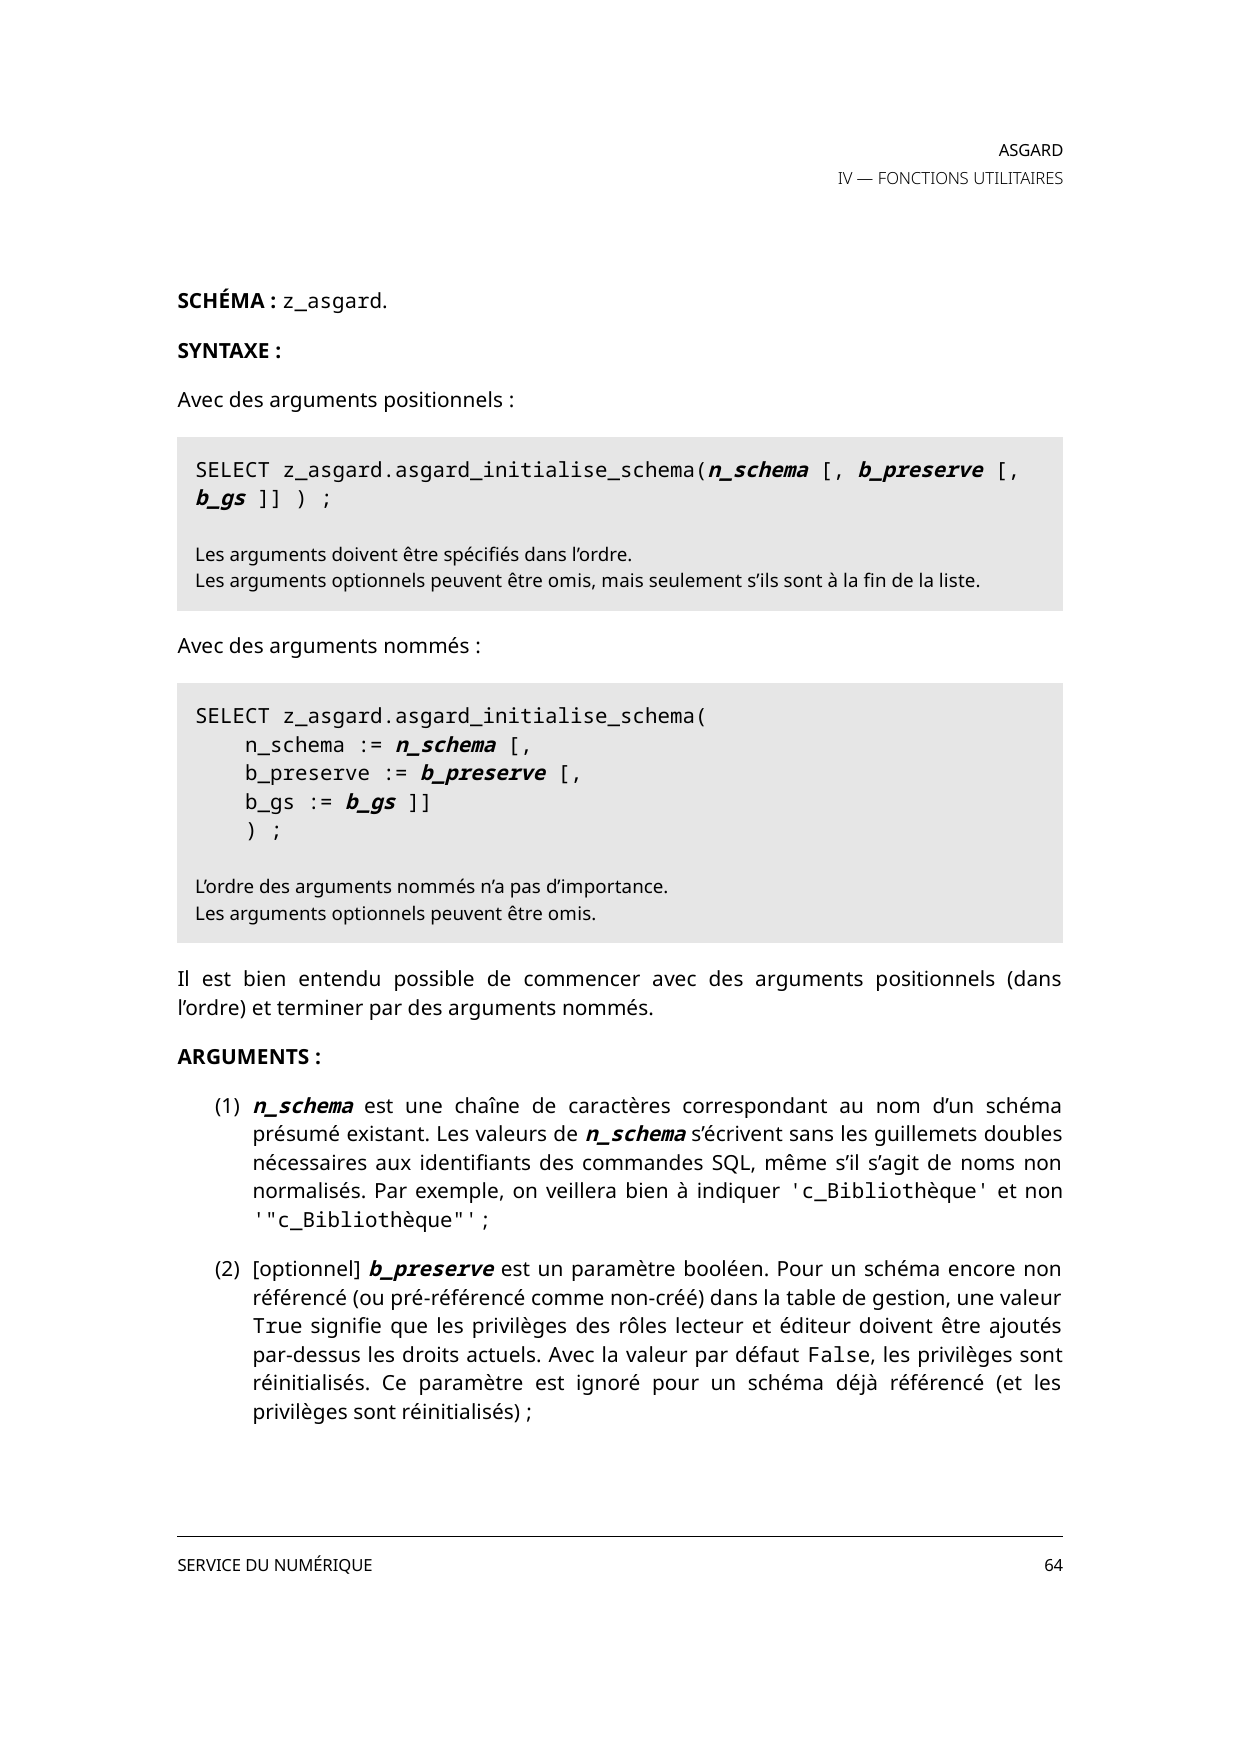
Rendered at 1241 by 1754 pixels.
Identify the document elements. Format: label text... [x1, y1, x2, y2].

text ) ; [177, 815, 1063, 844]
text Arguments : [177, 1042, 1063, 1070]
list n_schema est une chaîne de caractères correspondant au nom d’un schéma présumé existant. Les valeurs de n_schema s’écrivent sans les guillemets doubles nécessaires aux identifiants des commandes SQL, même s’il s’agit de noms non normalisés. Par exemple, on veillera bien à indiquer 'c_Bibliothèque' et non '"c_Bibliothèque"' ; [215, 1091, 1063, 1233]
text L’ordre des arguments nommés n’a pas d’importance. [177, 856, 1063, 899]
text SELECT z_asgard.asgard_initialise_schema( [177, 683, 1063, 730]
text Les arguments optionnels peuvent être omis. [177, 899, 1063, 943]
text b_preserve := b_preserve [, [177, 758, 1063, 787]
text SELECT z_asgard.asgard_initialise_schema(n_schema [, b_preserve [, b_gs ]] ) ; [177, 437, 1063, 512]
text Les arguments optionnels peuvent être omis, mais seulement s’ils sont à la fin de la liste. [177, 567, 1063, 611]
text Avec des arguments positionnels : [177, 385, 1063, 413]
text b_gs := b_gs ]] [177, 787, 1063, 815]
text Il est bien entendu possible de commencer avec des arguments positionnels (dans l’ordre) et terminer par des arguments nommés. [177, 964, 1063, 1021]
text Schéma : z_asgard. [177, 286, 1063, 315]
list [optionnel] b_preserve est un paramètre booléen. Pour un schéma encore non référencé (ou pré-référencé comme non-créé) dans la table de gestion, une valeur True signifie que les privilèges des rôles lecteur et éditeur doivent être ajoutés par-dessus les droits actuels. Avec la valeur par défaut False, les privilèges sont réinitialisés. Ce paramètre est ignoré pour un schéma déjà référencé (et les privilèges sont réinitialisés) ; [215, 1254, 1063, 1425]
text Les arguments doivent être spécifiés dans l’ordre. [177, 523, 1063, 567]
text Syntaxe : [177, 336, 1063, 364]
text Avec des arguments nommés : [177, 631, 1063, 660]
text n_schema := n_schema [, [177, 730, 1063, 758]
